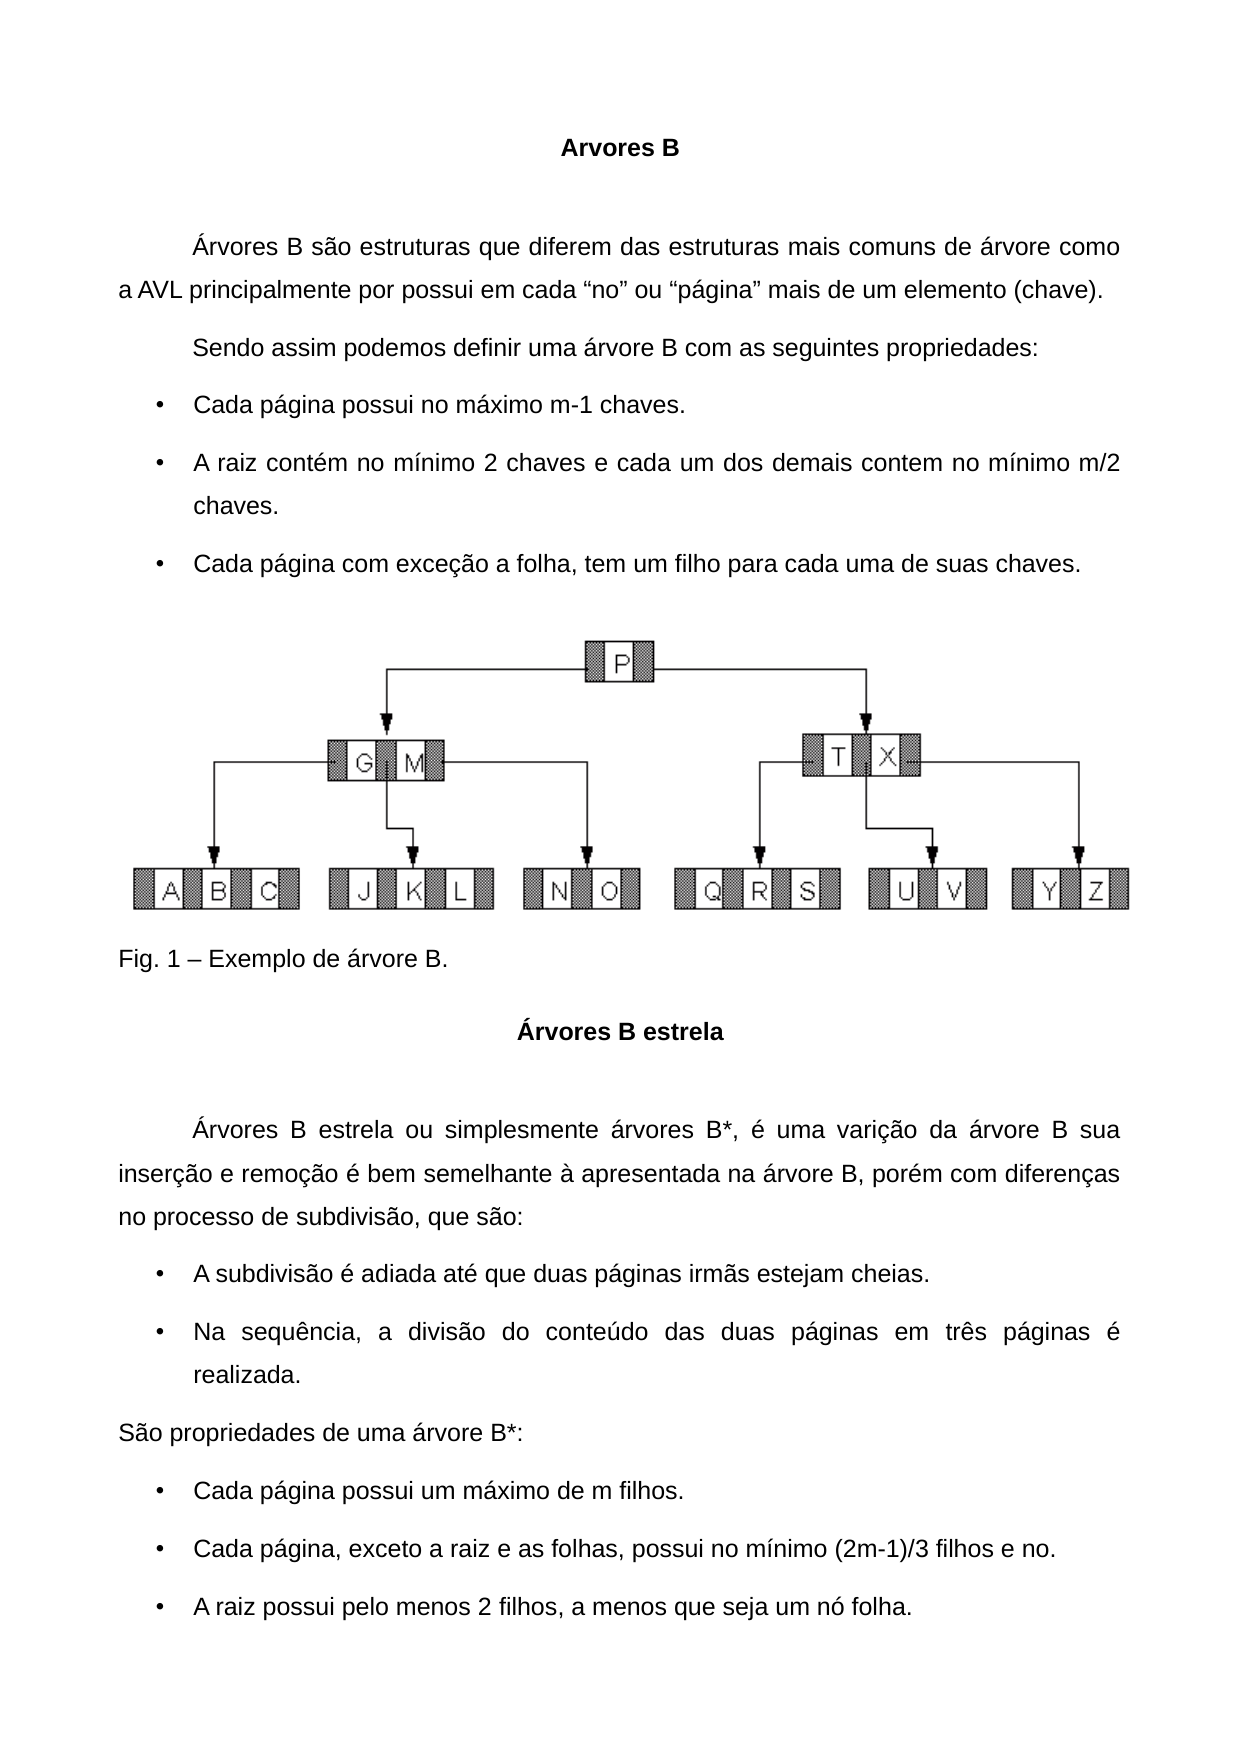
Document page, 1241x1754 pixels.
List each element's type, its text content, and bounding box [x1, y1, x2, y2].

text Árvores B estrela ou simplesmente árvores B*, é uma varição da árvore B sua inserção e remoção é bem semelhante à apresentada na árvore B, porém com diferenças no processo de subdivisão, que são: [118, 1115, 1122, 1230]
subtitle Arvores B [118, 133, 1122, 161]
text São propriedades de uma árvore B*: [118, 1418, 1122, 1447]
list Cada página, exceto a raiz e as folhas, possui no mínimo (2m-1)/3 filhos e no. [156, 1534, 1122, 1562]
text Sendo assim podemos definir uma árvore B com as seguintes propriedades: [118, 332, 1122, 361]
list Na sequência, a divisão do conteúdo das duas páginas em três páginas é realizada. [156, 1317, 1122, 1389]
list A subdivisão é adiada até que duas páginas irmãs estejam cheias. [156, 1259, 1122, 1288]
picture [132, 625, 1137, 930]
list Cada página possui no máximo m-1 chaves. [156, 390, 1122, 419]
text Árvores B são estruturas que diferem das estruturas mais comuns de árvore como a AVL principalmente por possui em cada “no” ou “página” mais de um elemento (chave). [118, 232, 1122, 303]
text Fig. 1 – Exemplo de árvore B. [118, 607, 1122, 973]
list A raiz possui pelo menos 2 filhos, a menos que seja um nó folha. [156, 1591, 1122, 1620]
list Cada página possui um máximo de m filhos. [156, 1476, 1122, 1505]
list Cada página com exceção a folha, tem um filho para cada uma de suas chaves. [156, 549, 1122, 578]
list A raiz contém no mínimo 2 chaves e cada um dos demais contem no mínimo m/2 chaves. [156, 448, 1122, 520]
subtitle Árvores B estrela [118, 1016, 1122, 1045]
